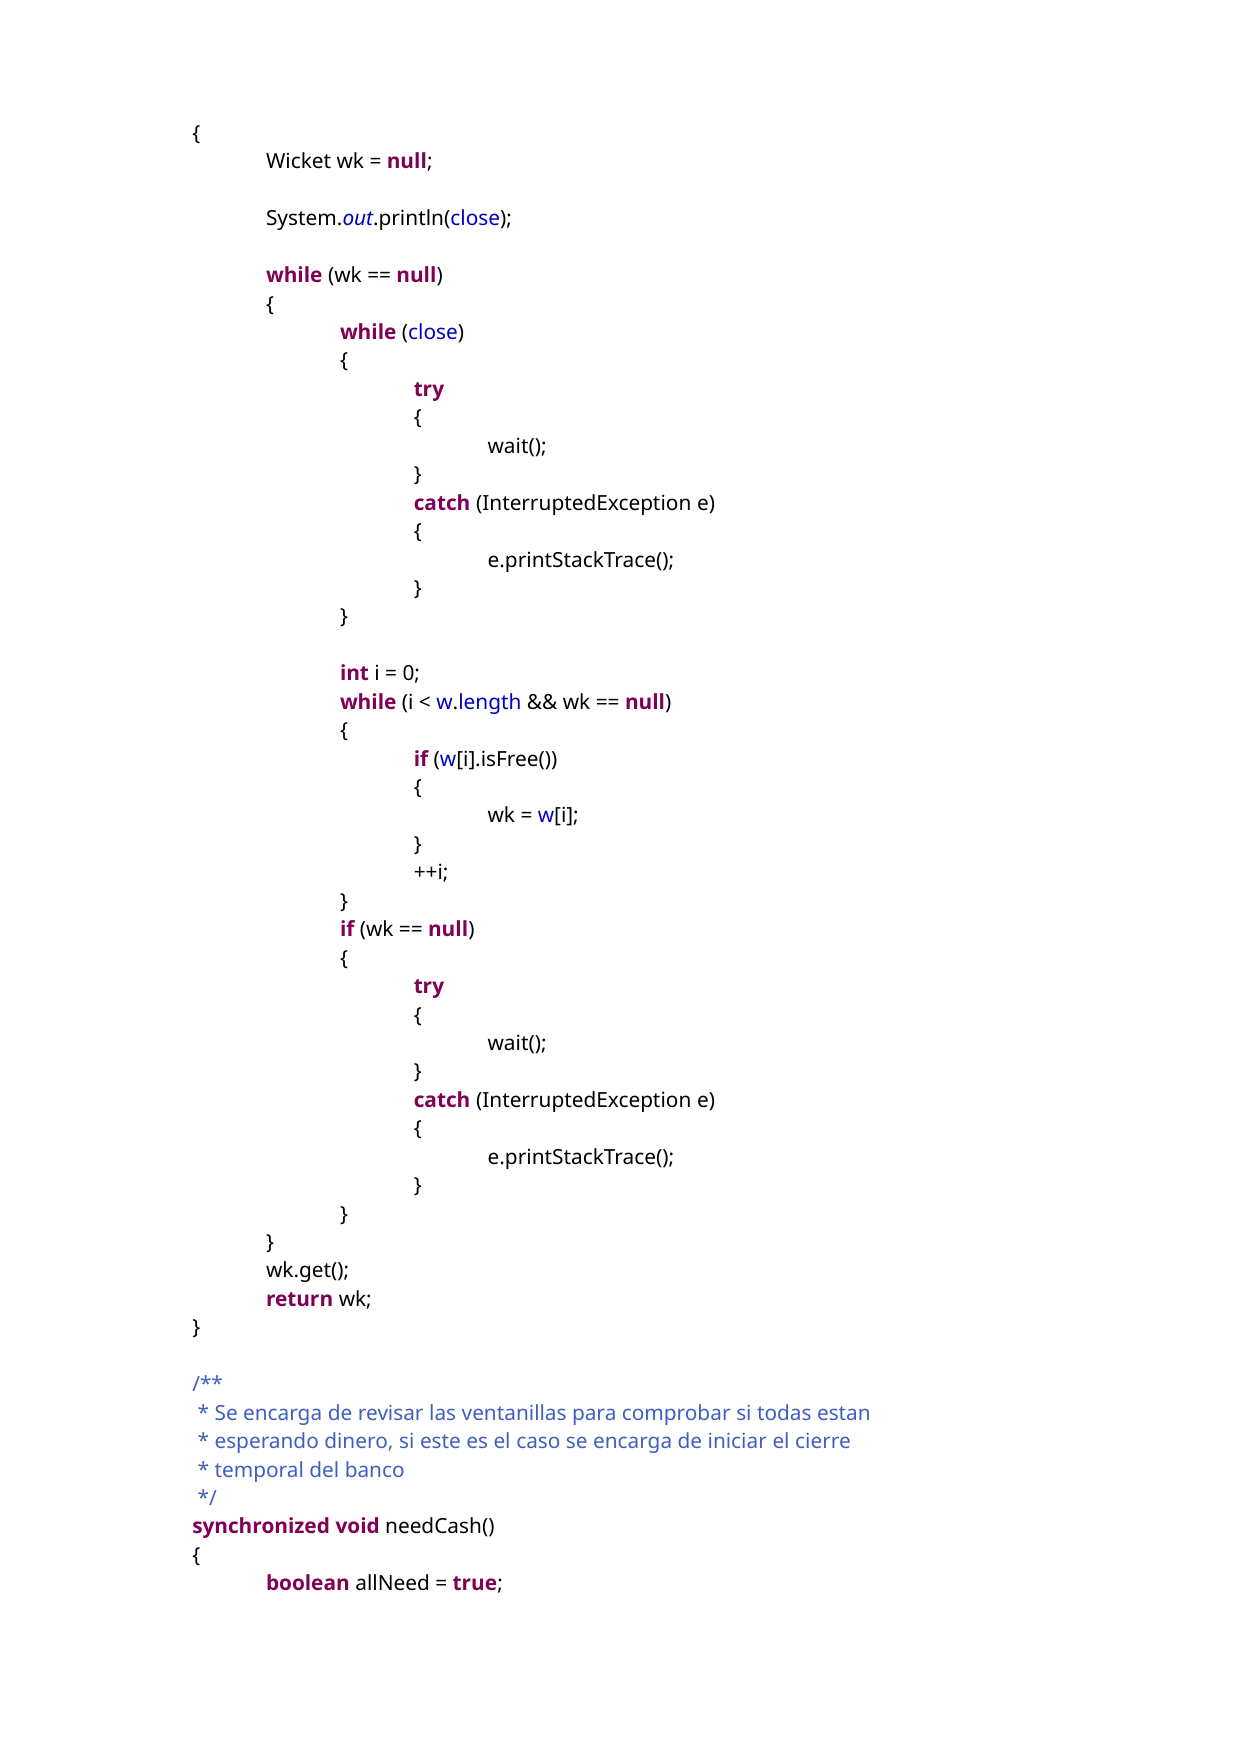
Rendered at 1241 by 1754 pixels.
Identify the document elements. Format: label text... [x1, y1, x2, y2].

text { [118, 715, 1122, 744]
text return wk; [118, 1284, 1122, 1312]
text if (w[i].isFree()) [118, 744, 1122, 772]
text { [118, 346, 1122, 374]
text wk = w[i]; [118, 801, 1122, 829]
text Wicket wk = null; [118, 147, 1122, 175]
text * esperando dinero, si este es el caso se encarga de iniciar el cierre [118, 1426, 1122, 1455]
text * temporal del banco [118, 1455, 1122, 1483]
text } [118, 1170, 1122, 1199]
text while (wk == null) [118, 260, 1122, 289]
text } [118, 1312, 1122, 1341]
text } [118, 459, 1122, 488]
text wait(); [118, 431, 1122, 459]
text } [118, 1199, 1122, 1227]
text ++i; [118, 857, 1122, 886]
text try [118, 374, 1122, 402]
text { [118, 772, 1122, 801]
text wait(); [118, 1028, 1122, 1057]
text { [118, 1000, 1122, 1028]
text while (i < w.length && wk == null) [118, 687, 1122, 715]
text wk.get(); [118, 1256, 1122, 1284]
text } [118, 1227, 1122, 1256]
text } [118, 602, 1122, 630]
text */ [118, 1483, 1122, 1512]
text } [118, 886, 1122, 914]
text } [118, 1057, 1122, 1085]
text int i = 0; [118, 658, 1122, 687]
text synchronized void needCash() [118, 1512, 1122, 1540]
text { [118, 118, 1122, 147]
text { [118, 289, 1122, 317]
text /** [118, 1369, 1122, 1398]
text } [118, 829, 1122, 857]
text boolean allNeed = true; [118, 1568, 1122, 1597]
text e.printStackTrace(); [118, 1142, 1122, 1170]
text try [118, 971, 1122, 1000]
text catch (InterruptedException e) [118, 1085, 1122, 1113]
text { [118, 943, 1122, 971]
text while (close) [118, 317, 1122, 346]
text { [118, 402, 1122, 431]
text * Se encarga de revisar las ventanillas para comprobar si todas estan [118, 1398, 1122, 1426]
text e.printStackTrace(); [118, 545, 1122, 573]
text { [118, 1113, 1122, 1142]
text if (wk == null) [118, 914, 1122, 943]
text System.out.println(close); [118, 203, 1122, 232]
text { [118, 1540, 1122, 1568]
text catch (InterruptedException e) [118, 488, 1122, 516]
text { [118, 516, 1122, 545]
text } [118, 573, 1122, 602]
